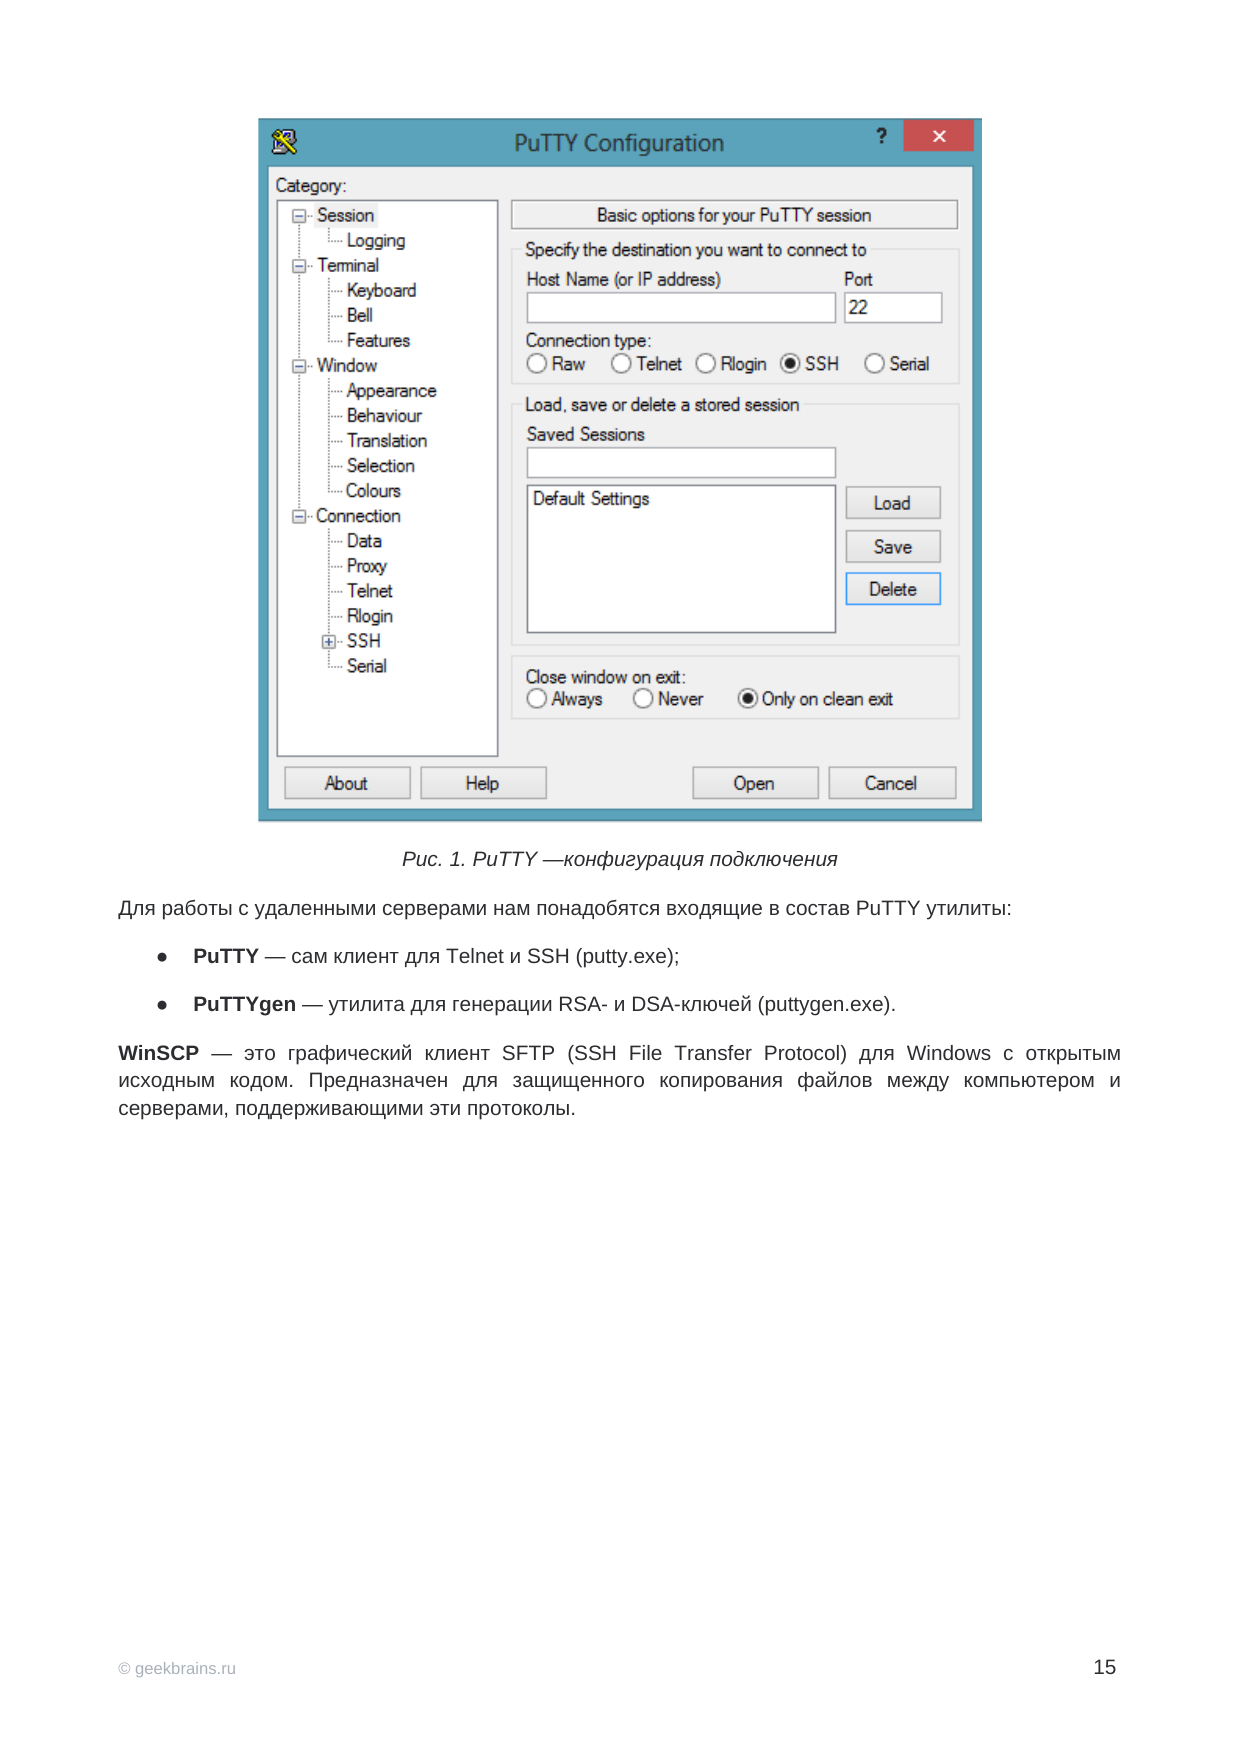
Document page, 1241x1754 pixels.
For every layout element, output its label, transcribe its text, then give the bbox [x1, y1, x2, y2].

list PuTTY — сам клиент для Telnet и SSH (putty.exe); [156, 944, 1122, 968]
text Для работы с удаленными серверами нам понадобятся входящие в состав PuTTY утилиты: [118, 896, 1122, 919]
picture [258, 118, 982, 823]
list PuTTYgen — утилита для генерации RSA- и DSA-ключей (puttygen.exe). [156, 992, 1122, 1016]
text Рис. 1. PuTTY —конфигурация подключения [118, 847, 1122, 871]
text WinSCP — это графический клиент SFTP (SSH File Transfer Protocol) для Windows с открытым исходным кодом. Предназначен для защищенного копирования файлов между компьютером и серверами, поддерживающими эти протоколы. [118, 1041, 1122, 1119]
